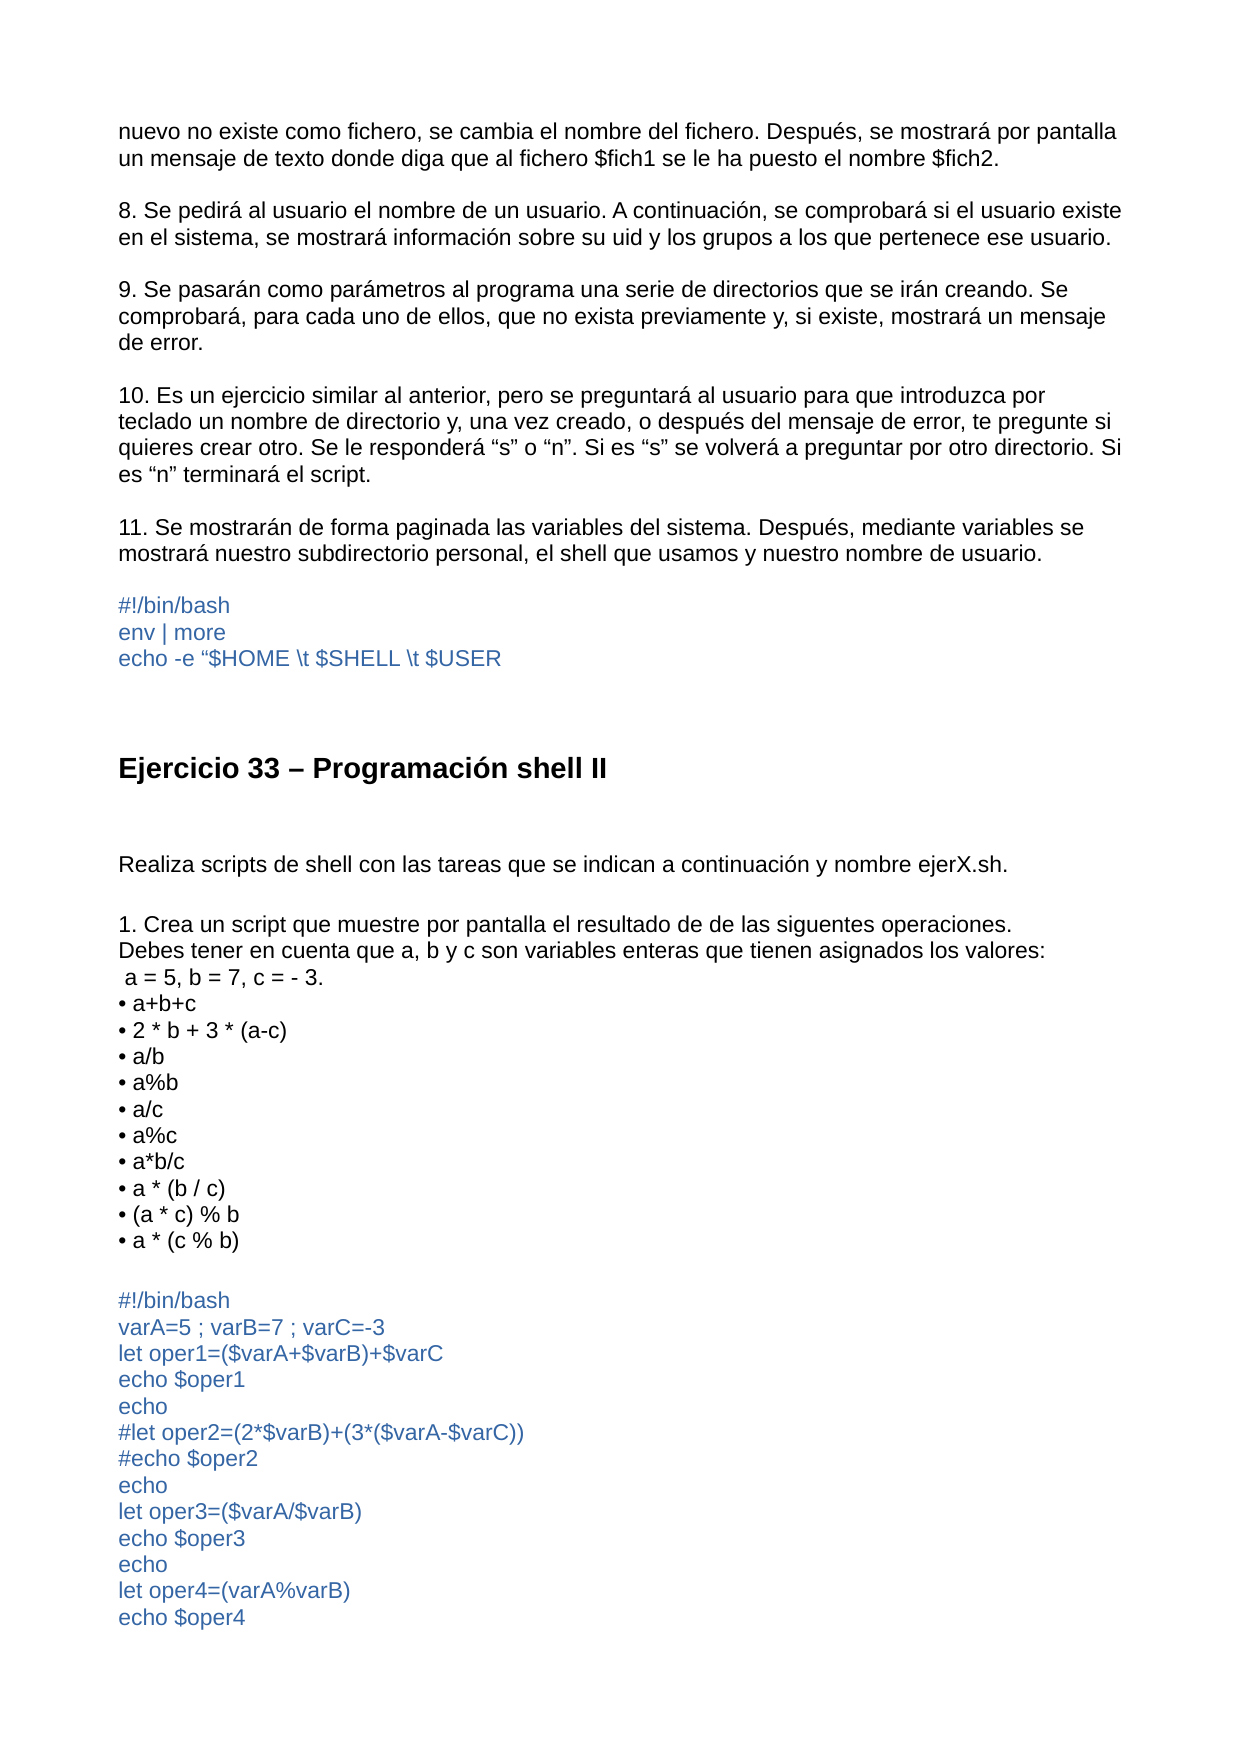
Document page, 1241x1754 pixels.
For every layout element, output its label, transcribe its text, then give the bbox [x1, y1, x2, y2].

text 11. Se mostrarán de forma paginada las variables del sistema. Después, mediante variables se mostrará nuestro subdirectorio personal, el shell que usamos y nuestro nombre de usuario. [118, 513, 1122, 566]
text 8. Se pedirá al usuario el nombre de un usuario. A continuación, se comprobará si el usuario existe en el sistema, se mostrará información sobre su uid y los grupos a los que pertenece ese usuario. [118, 197, 1122, 250]
text Debes tener en cuenta que a, b y c son variables enteras que tienen asignados los valores: [118, 937, 1122, 964]
text • a * (c % b) [118, 1227, 1122, 1254]
text • a%b [118, 1069, 1122, 1096]
text env | more [118, 619, 1122, 645]
text • a*b/c [118, 1148, 1122, 1175]
text let oper1=($varA+$varB)+$varC [118, 1340, 1122, 1366]
text varA=5 ; varB=7 ; varC=-3 [118, 1314, 1122, 1340]
text 1. Crea un script que muestre por pantalla el resultado de de las siguentes operaciones. [118, 911, 1122, 937]
text • 2 * b + 3 * (a-c) [118, 1017, 1122, 1043]
text Ejercicio 33 – Programación shell II [118, 751, 1122, 784]
text • (a * c) % b [118, 1201, 1122, 1227]
text • a/b [118, 1043, 1122, 1069]
text let oper3=($varA/$varB) [118, 1498, 1122, 1524]
text echo [118, 1551, 1122, 1577]
text • a/c [118, 1096, 1122, 1122]
text 10. Es un ejercicio similar al anterior, pero se preguntará al usuario para que introduzca por teclado un nombre de directorio y, una vez creado, o después del mensaje de error, te pregunte si quieres crear otro. Se le responderá “s” o “n”. Si es “s” se volverá a preguntar por otro directorio. Si es “n” terminará el script. [118, 382, 1122, 487]
text • a%c [118, 1122, 1122, 1148]
text #!/bin/bash [118, 1287, 1122, 1314]
text echo [118, 1472, 1122, 1498]
text echo $oper4 [118, 1603, 1122, 1630]
text #echo $oper2 [118, 1445, 1122, 1472]
text echo $oper1 [118, 1366, 1122, 1393]
text let oper4=(varA%varB) [118, 1577, 1122, 1603]
text echo -e “$HOME \t $SHELL \t $USER [118, 645, 1122, 672]
text echo [118, 1393, 1122, 1419]
text #!/bin/bash [118, 592, 1122, 619]
text #let oper2=(2*$varB)+(3*($varA-$varC)) [118, 1419, 1122, 1445]
text Realiza scripts de shell con las tareas que se indican a continuación y nombre ejerX.sh. [118, 851, 1122, 878]
text 9. Se pasarán como parámetros al programa una serie de directorios que se irán creando. Se comprobará, para cada uno de ellos, que no exista previamente y, si existe, mostrará un mensaje de error. [118, 276, 1122, 355]
text • a+b+c [118, 990, 1122, 1017]
text • a * (b / c) [118, 1175, 1122, 1201]
text echo $oper3 [118, 1524, 1122, 1551]
text a = 5, b = 7, c = - 3. [118, 964, 1122, 990]
text nuevo no existe como fichero, se cambia el nombre del fichero. Después, se mostrará por pantalla un mensaje de texto donde diga que al fichero $fich1 se le ha puesto el nombre $fich2. [118, 118, 1122, 171]
